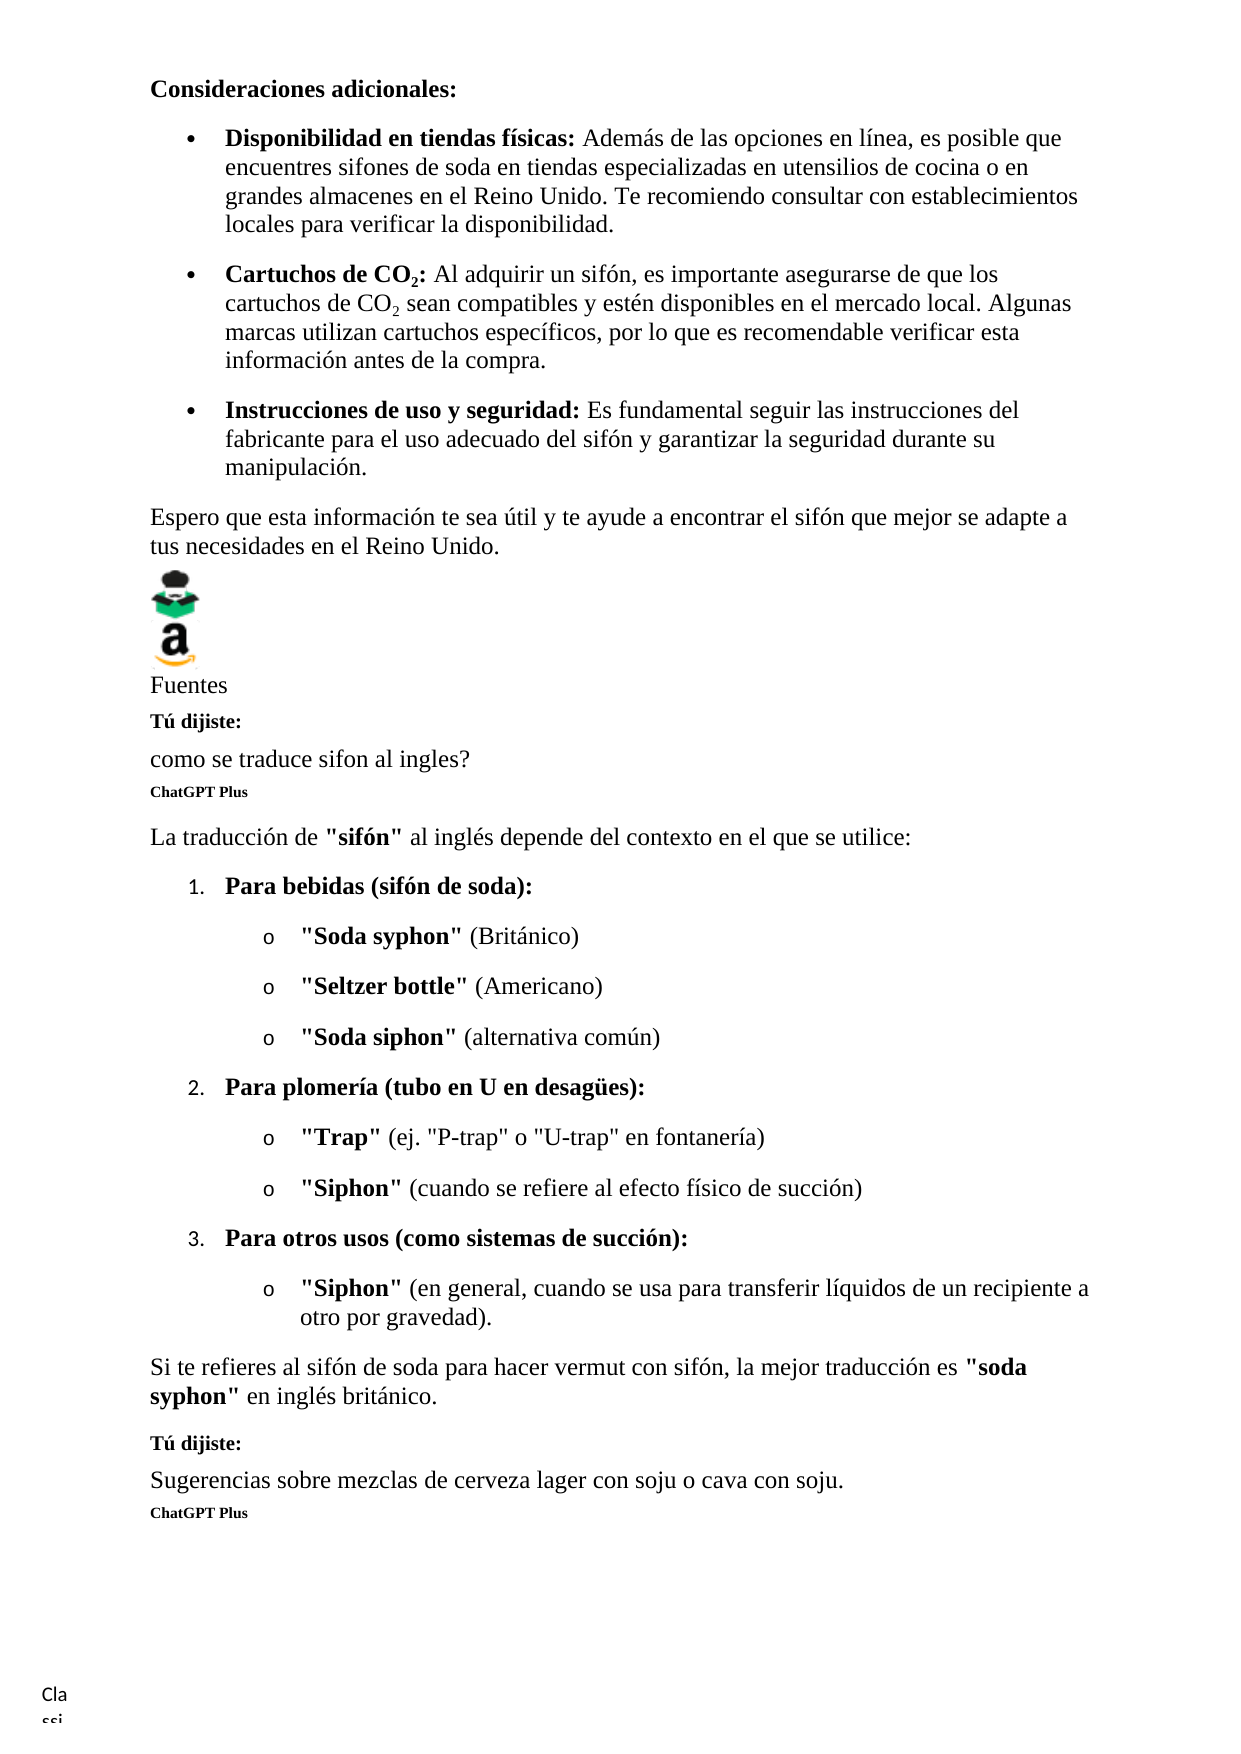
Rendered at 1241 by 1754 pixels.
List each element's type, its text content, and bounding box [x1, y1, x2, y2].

list "Soda syphon" (Británico) [262, 921, 1090, 951]
list Para otros usos (como sistemas de succión): [187, 1223, 1090, 1252]
text Consideraciones adicionales: [150, 74, 1090, 102]
text La traducción de "sifón" al inglés depende del contexto en el que se utilice: [150, 822, 1090, 850]
list "Seltzer bottle" (Americano) [262, 971, 1090, 1001]
picture [150, 570, 200, 670]
text Si te refieres al sifón de soda para hacer vermut con sifón, la mejor traducción es "soda syphon" en inglés británico. [150, 1352, 1090, 1409]
subtitle ChatGPT Plus [150, 783, 1090, 801]
text como se traduce sifon al ingles? [150, 744, 1090, 772]
subtitle ChatGPT Plus [150, 1504, 1090, 1522]
text Espero que esta información te sea útil y te ayude a encontrar el sifón que mejor se adapte a tus necesidades en el Reino Unido. [150, 502, 1090, 559]
list "Soda siphon" (alternativa común) [262, 1022, 1090, 1051]
text Fuentes [150, 670, 1090, 699]
list "Siphon" (cuando se refiere al efecto físico de succión) [262, 1173, 1090, 1202]
list Cartuchos de CO₂: Al adquirir un sifón, es importante asegurarse de que los cartuchos de CO₂ sean compatibles y estén disponibles en el mercado local. Algunas marcas utilizan cartuchos específicos, por lo que es recomendable verificar esta información antes de la compra. [187, 259, 1090, 374]
list Para bebidas (sifón de soda): [187, 871, 1090, 900]
subtitle Tú dijiste: [150, 1430, 1090, 1454]
list "Siphon" (en general, cuando se usa para transferir líquidos de un recipiente a otro por gravedad). [262, 1273, 1090, 1331]
text Sugerencias sobre mezclas de cerveza lager con soju o cava con soju. [150, 1465, 1090, 1494]
list Disponibilidad en tiendas físicas: Además de las opciones en línea, es posible que encuentres sifones de soda en tiendas especializadas en utensilios de cocina o en grandes almacenes en el Reino Unido. Te recomiendo consultar con establecimientos locales para verificar la disponibilidad. [187, 123, 1090, 238]
list Instrucciones de uso y seguridad: Es fundamental seguir las instrucciones del fabricante para el uso adecuado del sifón y garantizar la seguridad durante su manipulación. [187, 395, 1090, 481]
list "Trap" (ej. "P-trap" o "U-trap" en fontanería) [262, 1122, 1090, 1152]
subtitle Tú dijiste: [150, 709, 1090, 733]
list Para plomería (tubo en U en desagües): [187, 1072, 1090, 1101]
